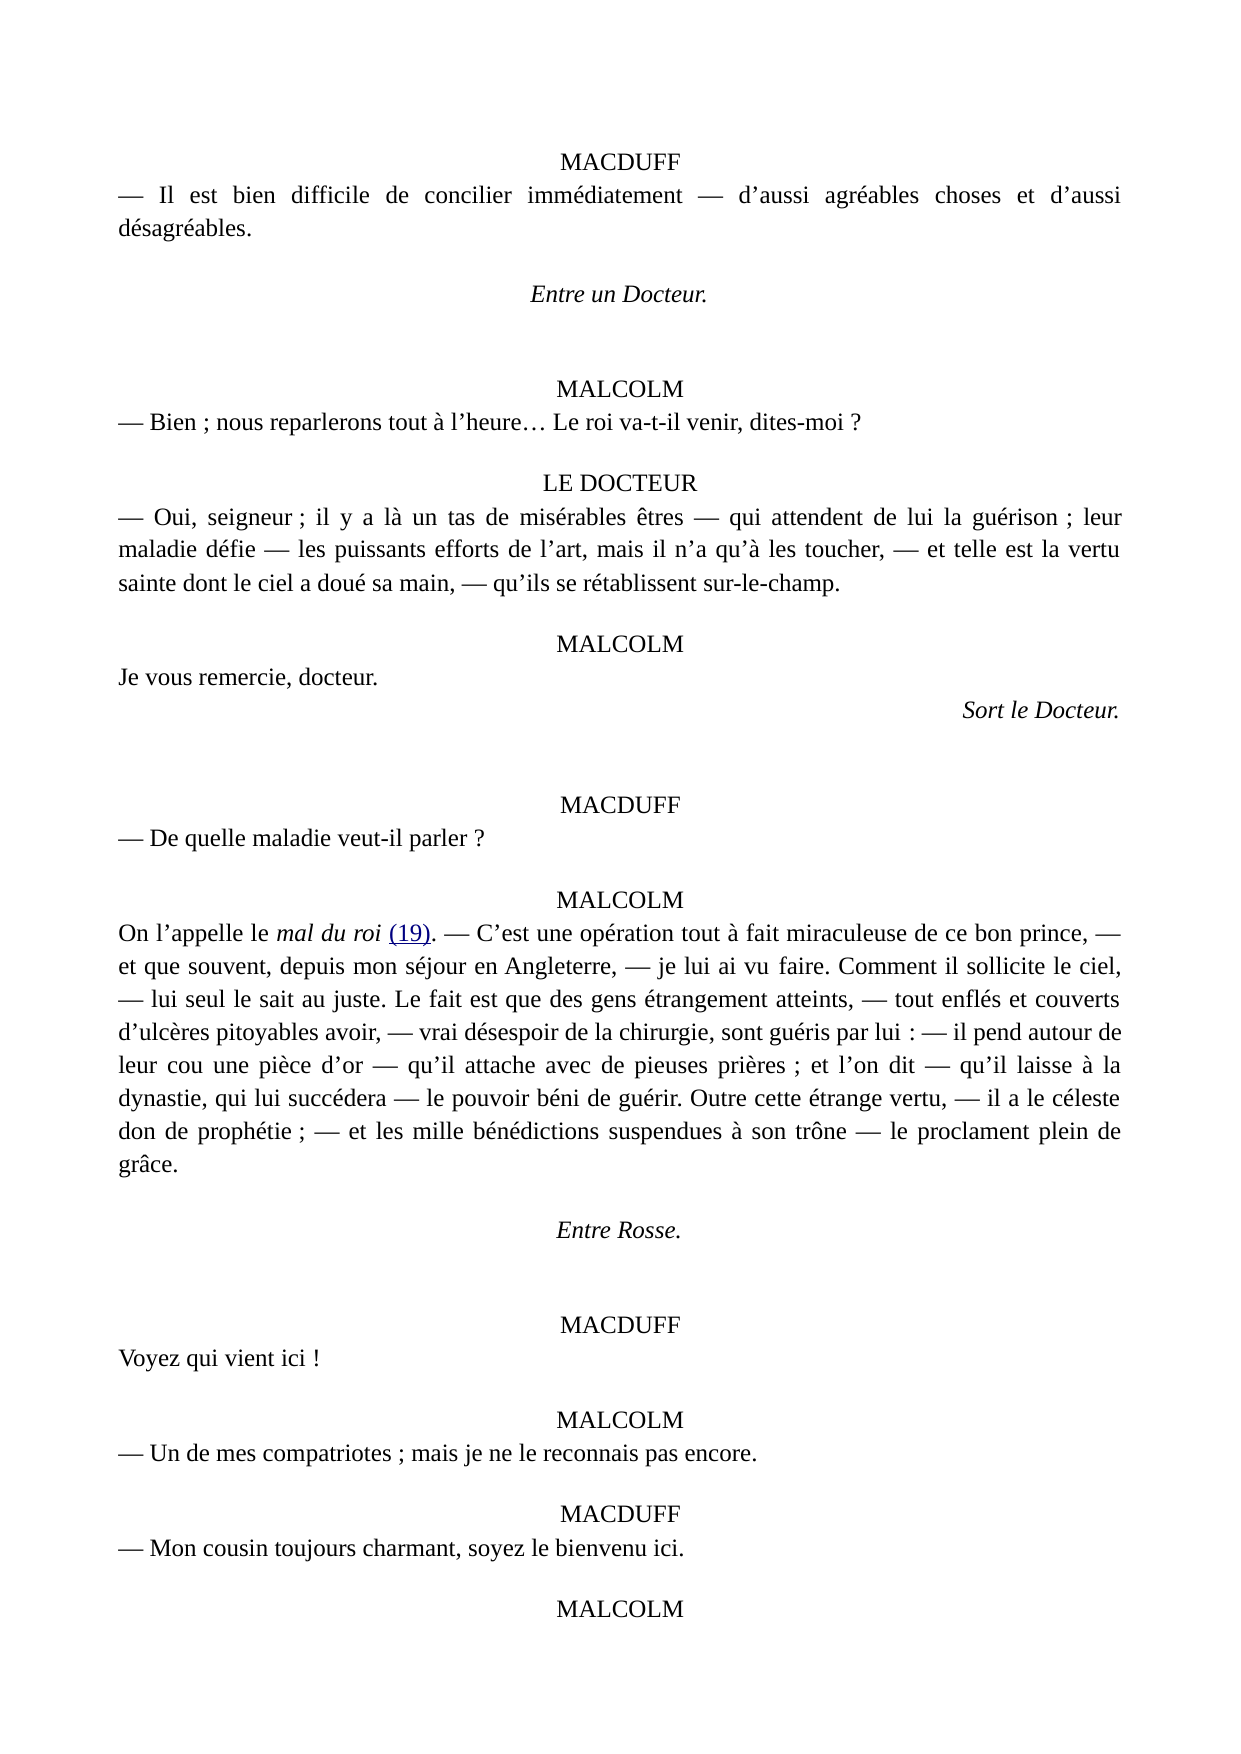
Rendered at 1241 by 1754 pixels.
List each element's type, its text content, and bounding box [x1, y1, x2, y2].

text Entre Rosse. [118, 1215, 1122, 1244]
text — Un de mes compatriotes ; mais je ne le reconnais pas encore. [118, 1438, 1122, 1467]
text MACDUFF [118, 790, 1122, 819]
text MALCOLM [118, 629, 1122, 658]
text MALCOLM [118, 1405, 1122, 1433]
text On l’appelle le mal du roi (19). — C’est une opération tout à fait miraculeuse de ce bon prince, — et que souvent, depuis mon séjour en Angleterre, — je lui ai vu faire. Comment il sollicite le ciel, — lui seul le sait au juste. Le fait est que des gens étrangement atteints, — tout enflés et couverts d’ulcères pitoyables avoir, — vrai désespoir de la chirurgie, sont guéris par lui : — il pend autour de leur cou une pièce d’or — qu’il attache avec de pieuses prières ; et l’on dit — qu’il laisse à la dynastie, qui lui succédera — le pouvoir béni de guérir. Outre cette étrange vertu, — il a le céleste don de prophétie ; — et les mille bénédictions suspendues à son trône — le proclament plein de grâce. [118, 918, 1122, 1178]
text MALCOLM [118, 1594, 1122, 1623]
text — Mon cousin toujours charmant, soyez le bienvenu ici. [118, 1533, 1122, 1561]
text MALCOLM [118, 374, 1122, 402]
text Sort le Docteur. [118, 695, 1122, 724]
text MACDUFF [118, 1310, 1122, 1339]
text MALCOLM [118, 885, 1122, 914]
text LE DOCTEUR [118, 468, 1122, 497]
text MACDUFF [118, 147, 1122, 176]
text Je vous remercie, docteur. [118, 662, 1122, 691]
text — Il est bien difficile de concilier immédiatement — d’aussi agréables choses et d’aussi désagréables. [118, 180, 1122, 242]
text — Oui, seigneur ; il y a là un tas de misérables êtres — qui attendent de lui la guérison ; leur maladie défie — les puissants efforts de l’art, mais il n’a qu’à les toucher, — et telle est la vertu sainte dont le ciel a doué sa main, — qu’ils se rétablissent sur-le-champ. [118, 502, 1122, 596]
text — De quelle maladie veut-il parler ? [118, 823, 1122, 852]
text Entre un Docteur. [118, 279, 1122, 308]
text Voyez qui vient ici ! [118, 1343, 1122, 1372]
text — Bien ; nous reparlerons tout à l’heure… Le roi va-t-il venir, dites-moi ? [118, 407, 1122, 436]
text MACDUFF [118, 1499, 1122, 1528]
